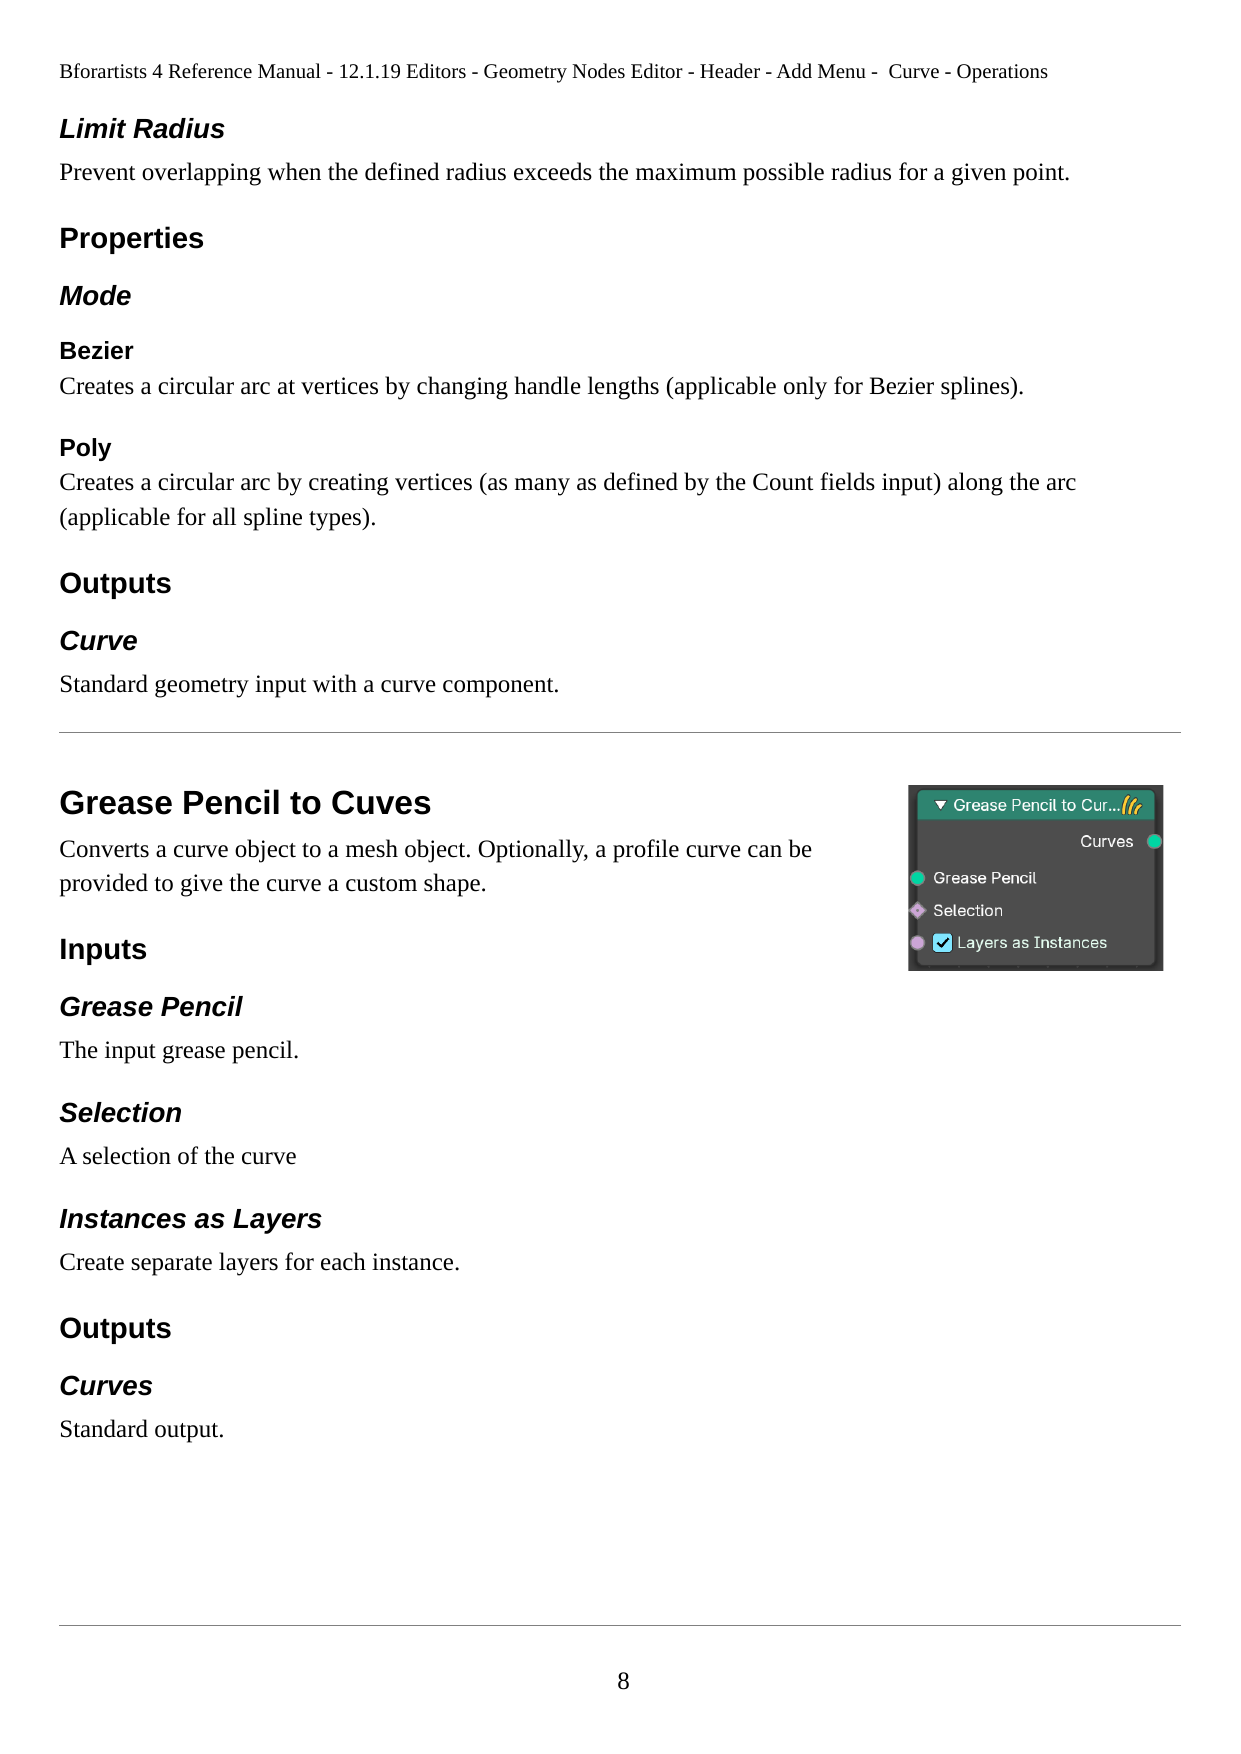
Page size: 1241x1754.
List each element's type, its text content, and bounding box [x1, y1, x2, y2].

subtitle Poly [59, 433, 1181, 461]
text Prevent overlapping when the defined radius exceeds the maximum possible radius for a given point. [59, 157, 1181, 186]
subtitle Selection [59, 1097, 1181, 1128]
picture [908, 785, 1164, 971]
text Creates a circular arc at vertices by changing handle lengths (applicable only for Bezier splines). [59, 371, 1181, 400]
subtitle Properties [59, 221, 1181, 254]
text Converts a curve object to a mesh object. Optionally, a profile curve can be provided to give the curve a custom shape. [59, 834, 908, 897]
text The input grease pencil. [59, 1035, 1181, 1064]
subtitle Limit Radius [59, 113, 1181, 144]
text Create separate layers for each instance. [59, 1247, 1181, 1276]
subtitle Bezier [59, 336, 1181, 365]
text A selection of the curve [59, 1141, 1181, 1170]
subtitle Curves [59, 1369, 1181, 1401]
subtitle Inputs [59, 932, 908, 966]
subtitle [1164, 932, 1181, 966]
subtitle Mode [59, 279, 1181, 311]
subtitle Outputs [59, 566, 1181, 599]
subtitle Grease Pencil to Cuves [59, 783, 1181, 821]
subtitle Instances as Layers [59, 1203, 1181, 1234]
text Standard output. [59, 1414, 1181, 1442]
text Standard geometry input with a curve component. [59, 669, 1181, 697]
subtitle Curve [59, 624, 1181, 656]
text Creates a circular arc by creating vertices (as many as defined by the Count fields input) along the arc (applicable for all spline types). [59, 467, 1181, 531]
subtitle Grease Pencil [59, 991, 1181, 1023]
subtitle Outputs [59, 1311, 1181, 1344]
